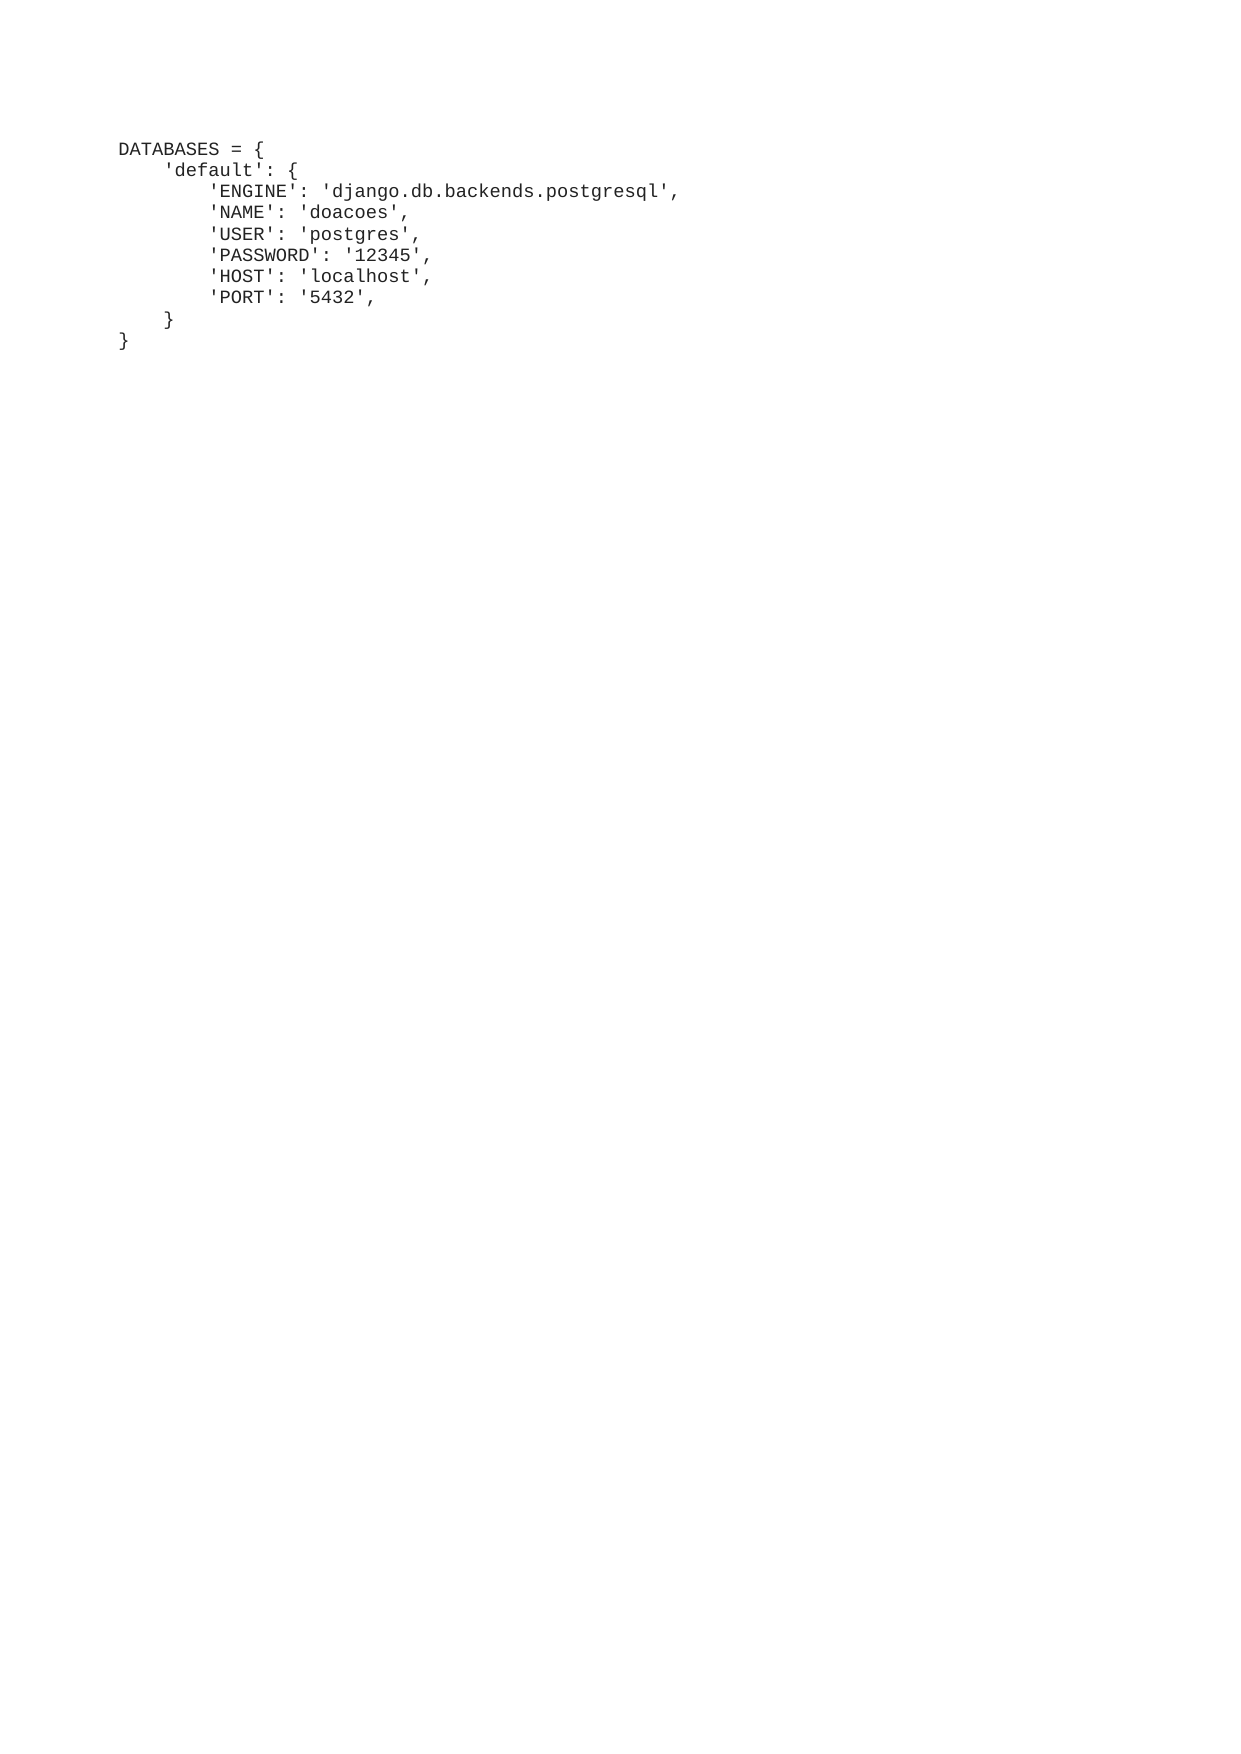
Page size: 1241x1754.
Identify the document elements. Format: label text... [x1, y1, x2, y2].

list 'PORT': '5432', [118, 288, 1122, 309]
list 'PASSWORD': '12345', [118, 246, 1122, 267]
list 'ENGINE': 'django.db.backends.postgresql', [118, 182, 1122, 203]
list 'default': { [118, 161, 1122, 182]
list } [118, 309, 1122, 331]
list } [118, 331, 1122, 352]
list 'NAME': 'doacoes', [118, 203, 1122, 224]
list DATABASES = { [118, 139, 1122, 161]
list 'HOST': 'localhost', [118, 267, 1122, 288]
list 'USER': 'postgres', [118, 224, 1122, 246]
